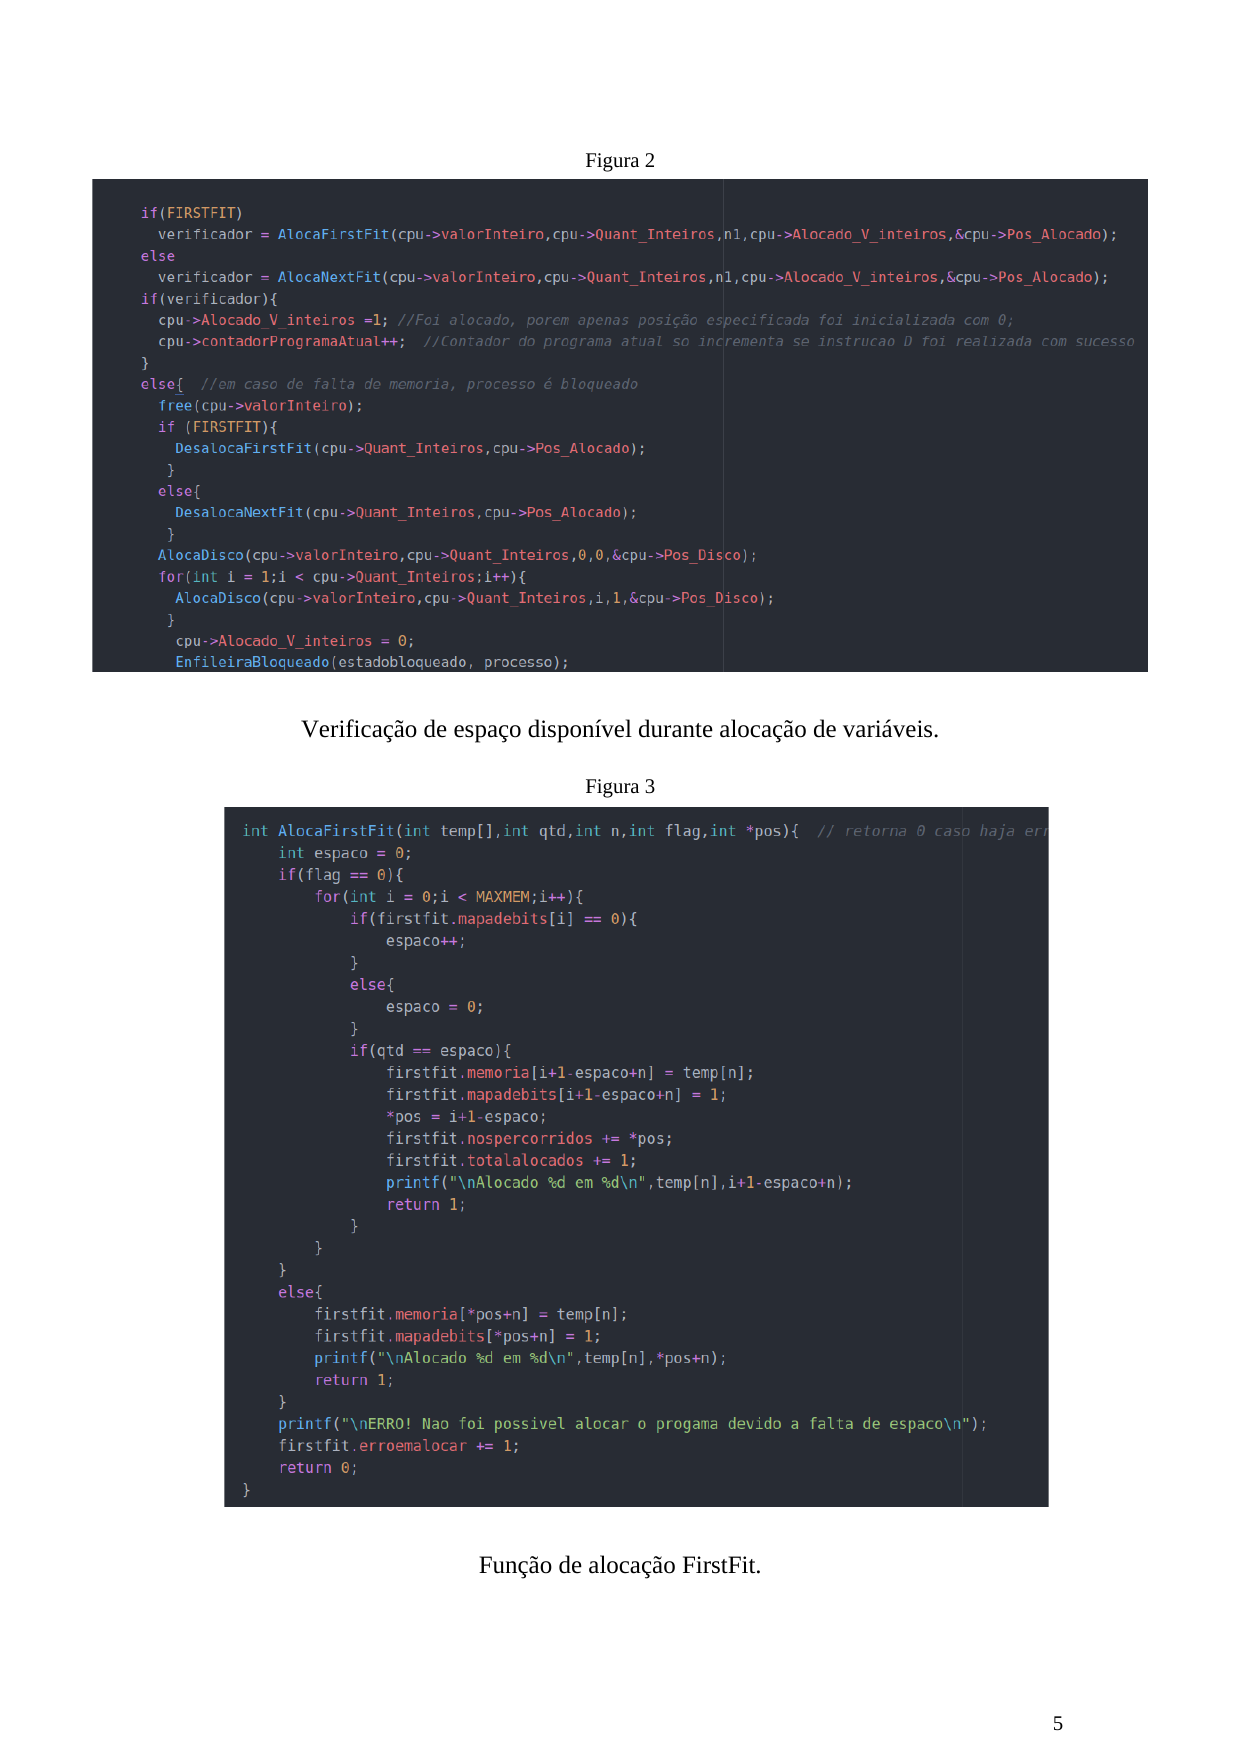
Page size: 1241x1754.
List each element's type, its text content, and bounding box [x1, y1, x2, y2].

text Figura 2 [177, 148, 1063, 172]
picture [92, 179, 1148, 672]
text Verificação de espaço disponível durante alocação de variáveis. [177, 672, 1063, 743]
text Figura 3 [177, 774, 1063, 798]
picture [224, 807, 1049, 1507]
text Função de alocação FirstFit. [177, 827, 1063, 1579]
